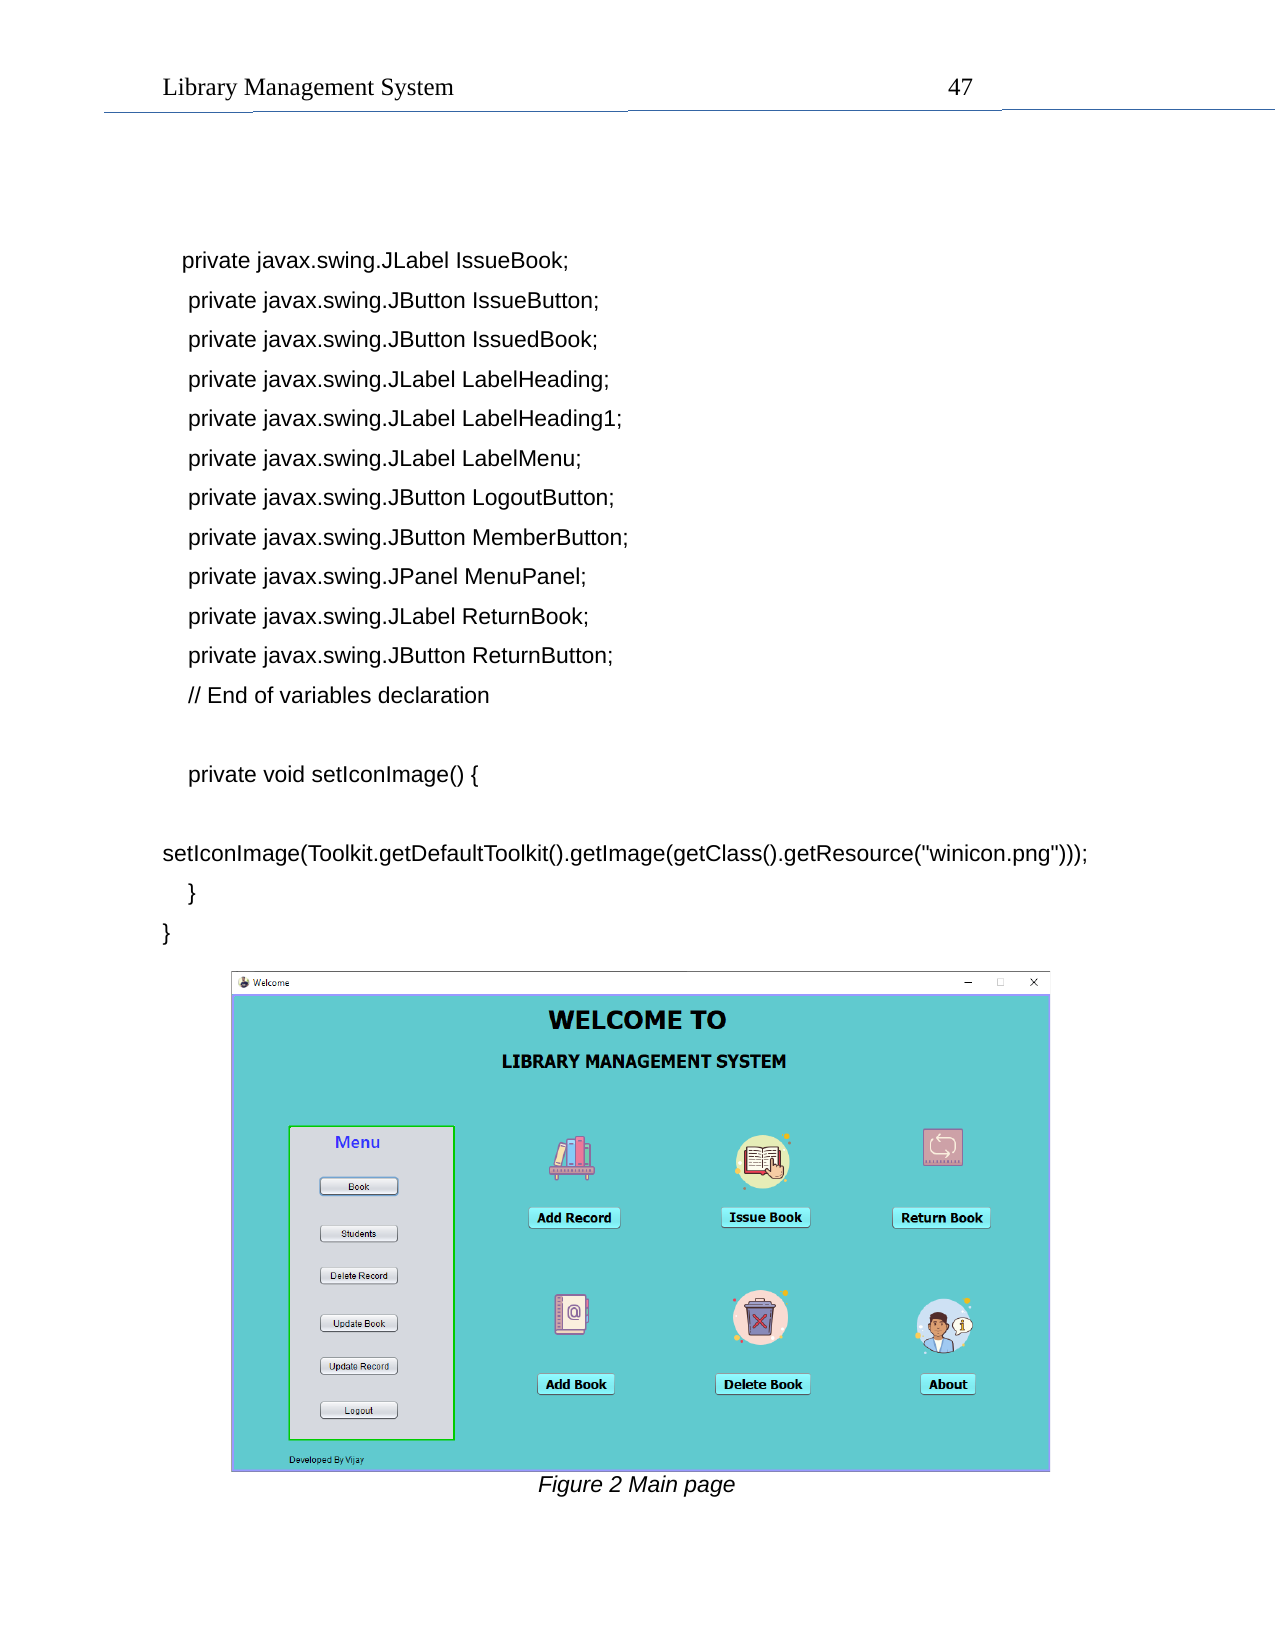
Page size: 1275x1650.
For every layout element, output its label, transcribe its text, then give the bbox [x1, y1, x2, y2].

text private javax.swing.JPanel MenuPanel; [162, 563, 1119, 589]
text private javax.swing.JLabel IssueBook; [162, 247, 1119, 274]
text } [162, 879, 1119, 905]
text // End of variables declaration [162, 682, 1119, 708]
text } [162, 918, 1119, 945]
text private javax.swing.JButton ReturnButton; [162, 642, 1119, 668]
text private javax.swing.JLabel LabelHeading; [162, 366, 1119, 392]
text Figure 2 Main page [162, 1471, 1119, 1498]
text private javax.swing.JButton LogoutButton; [162, 484, 1119, 511]
picture [231, 971, 1050, 1472]
text setIconImage(Toolkit.getDefaultToolkit().getImage(getClass().getResource("winicon.png"))); [162, 800, 1119, 866]
text private javax.swing.JButton IssuedBook; [162, 326, 1119, 353]
text private javax.swing.JLabel LabelHeading1; [162, 405, 1119, 432]
text private javax.swing.JButton MemberButton; [162, 524, 1119, 550]
text private javax.swing.JButton IssueButton; [162, 287, 1119, 313]
text private void setIconImage() { [162, 761, 1119, 787]
text private javax.swing.JLabel ReturnBook; [162, 603, 1119, 629]
text private javax.swing.JLabel LabelMenu; [162, 445, 1119, 471]
